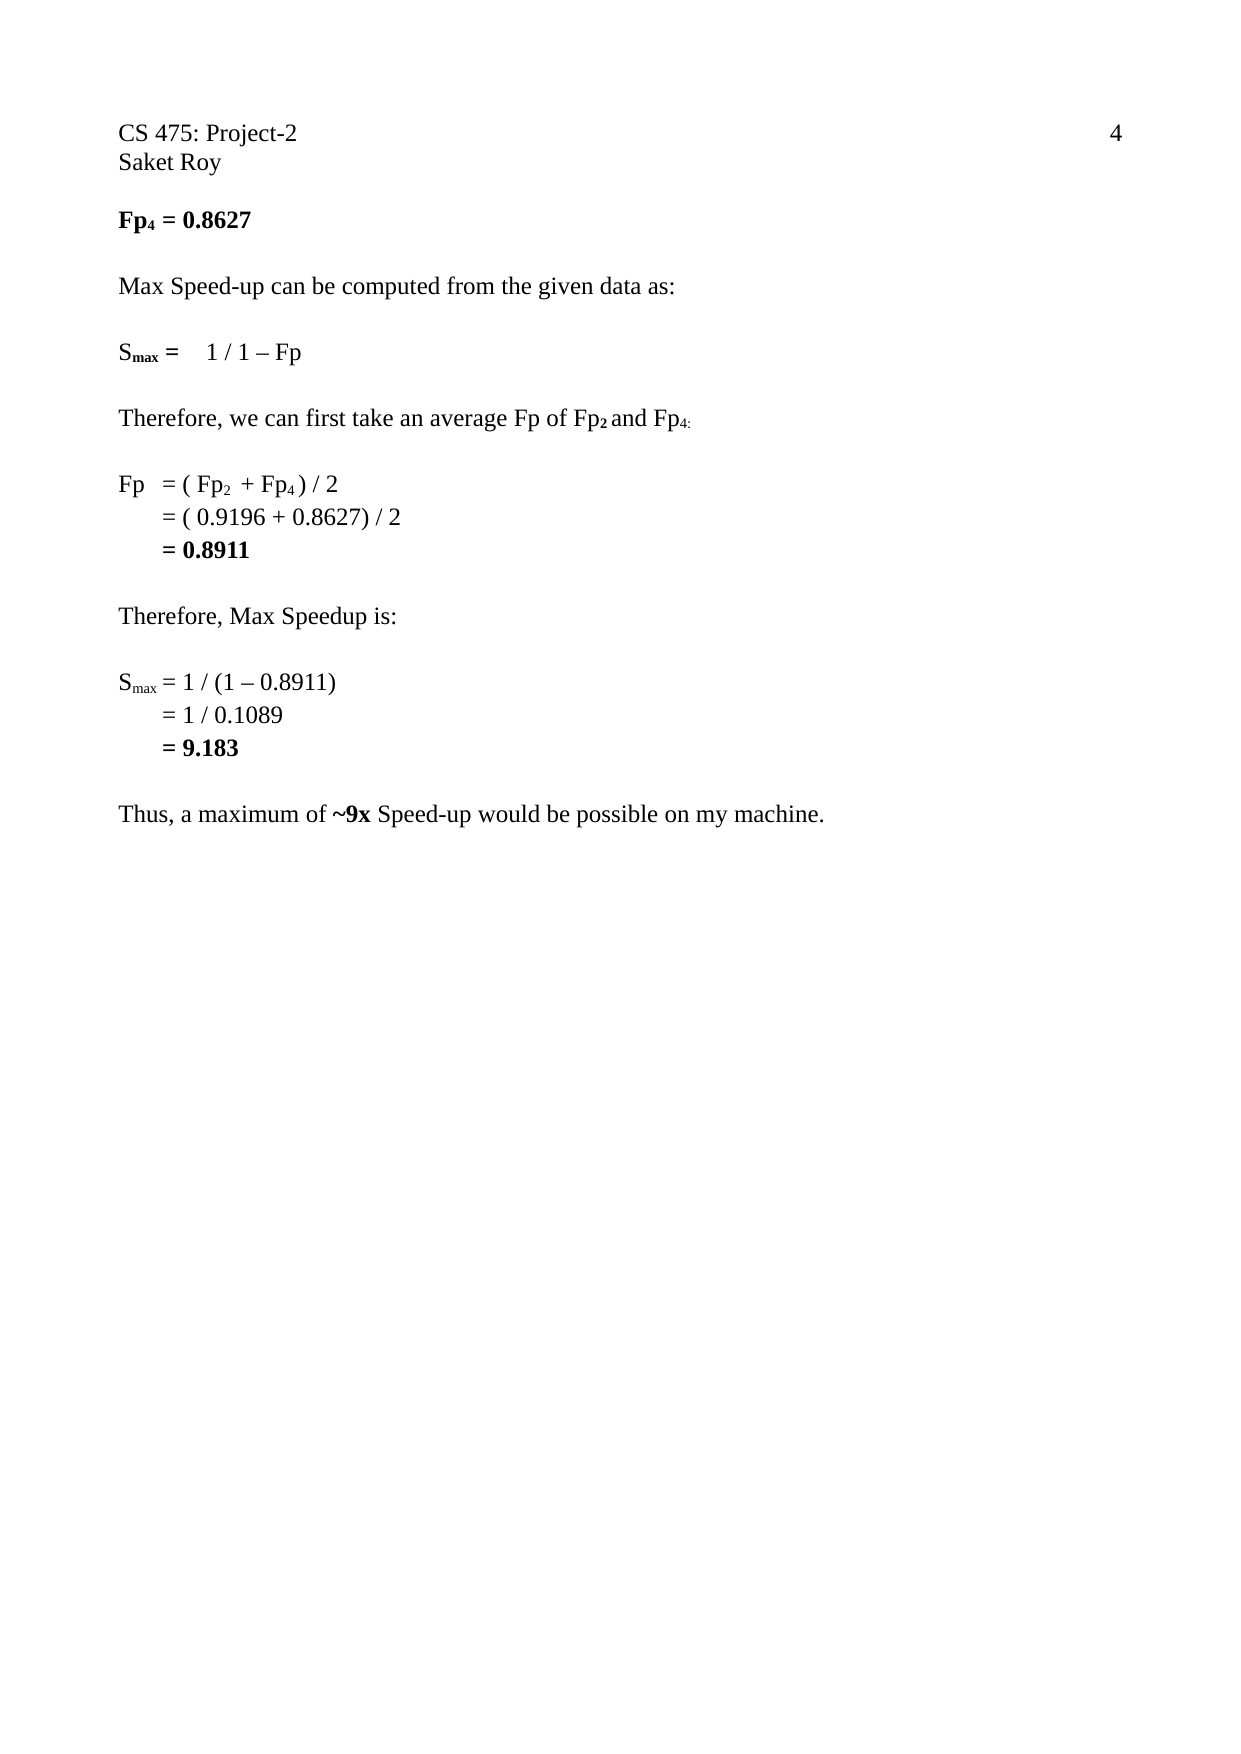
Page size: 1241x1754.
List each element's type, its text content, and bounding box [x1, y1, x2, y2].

text Max Speed-up can be computed from the given data as: [118, 271, 1122, 300]
text = ( 0.9196 + 0.8627) / 2 [118, 502, 1122, 531]
text Fp = ( Fp2 + Fp4 ) / 2 [118, 469, 1122, 498]
text Therefore, Max Speedup is: [118, 601, 1122, 630]
text Thus, a maximum of ~9x Speed-up would be possible on my machine. [118, 799, 1122, 828]
text Smax = 1 / 1 – Fp [118, 337, 1122, 366]
text Therefore, we can first take an average Fp of Fp2 and Fp4: [118, 403, 1122, 432]
text = 9.183 [118, 733, 1122, 762]
text = 1 / 0.1089 [118, 700, 1122, 729]
text Smax = 1 / (1 – 0.8911) [118, 667, 1122, 696]
text Fp4 = 0.8627 [118, 205, 1122, 234]
text = 0.8911 [118, 535, 1122, 564]
